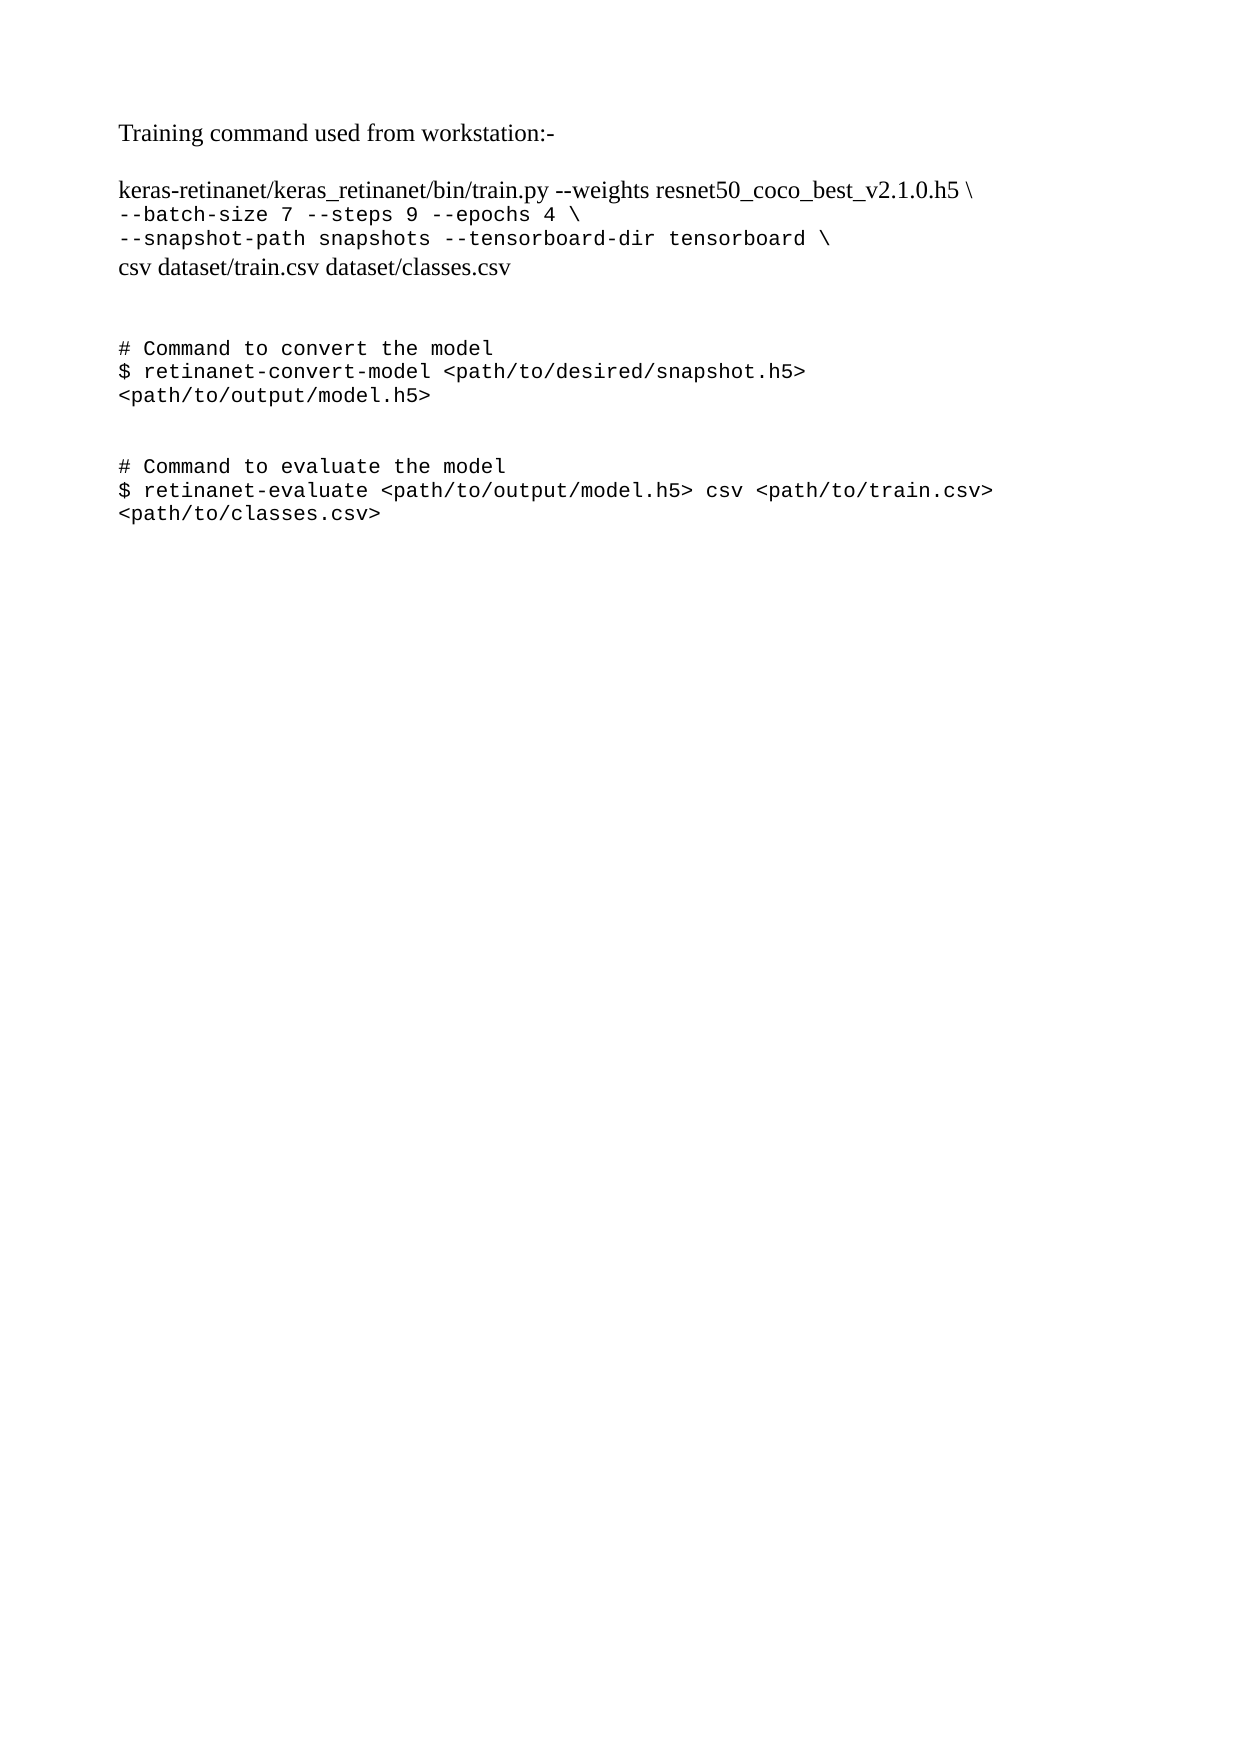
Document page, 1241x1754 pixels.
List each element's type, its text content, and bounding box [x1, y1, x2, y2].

text --snapshot-path snapshots --tensorboard-dir tensorboard \ [118, 228, 1122, 252]
text $ retinanet-evaluate <path/to/output/model.h5> csv <path/to/train.csv> <path/to/classes.csv> [118, 480, 1122, 527]
text keras-retinanet/keras_retinanet/bin/train.py --weights resnet50_coco_best_v2.1.0.h5 \ [118, 176, 1122, 204]
text # Command to evaluate the model [118, 456, 1122, 480]
text --batch-size 7 --steps 9 --epochs 4 \ [118, 204, 1122, 228]
text <path/to/output/model.h5> [118, 385, 1122, 409]
text $ retinanet-convert-model <path/to/desired/snapshot.h5> [118, 362, 1122, 385]
text # Command to convert the model [118, 338, 1122, 362]
text Training command used from workstation:- [118, 118, 1122, 147]
text csv dataset/train.csv dataset/classes.csv [118, 252, 1122, 280]
